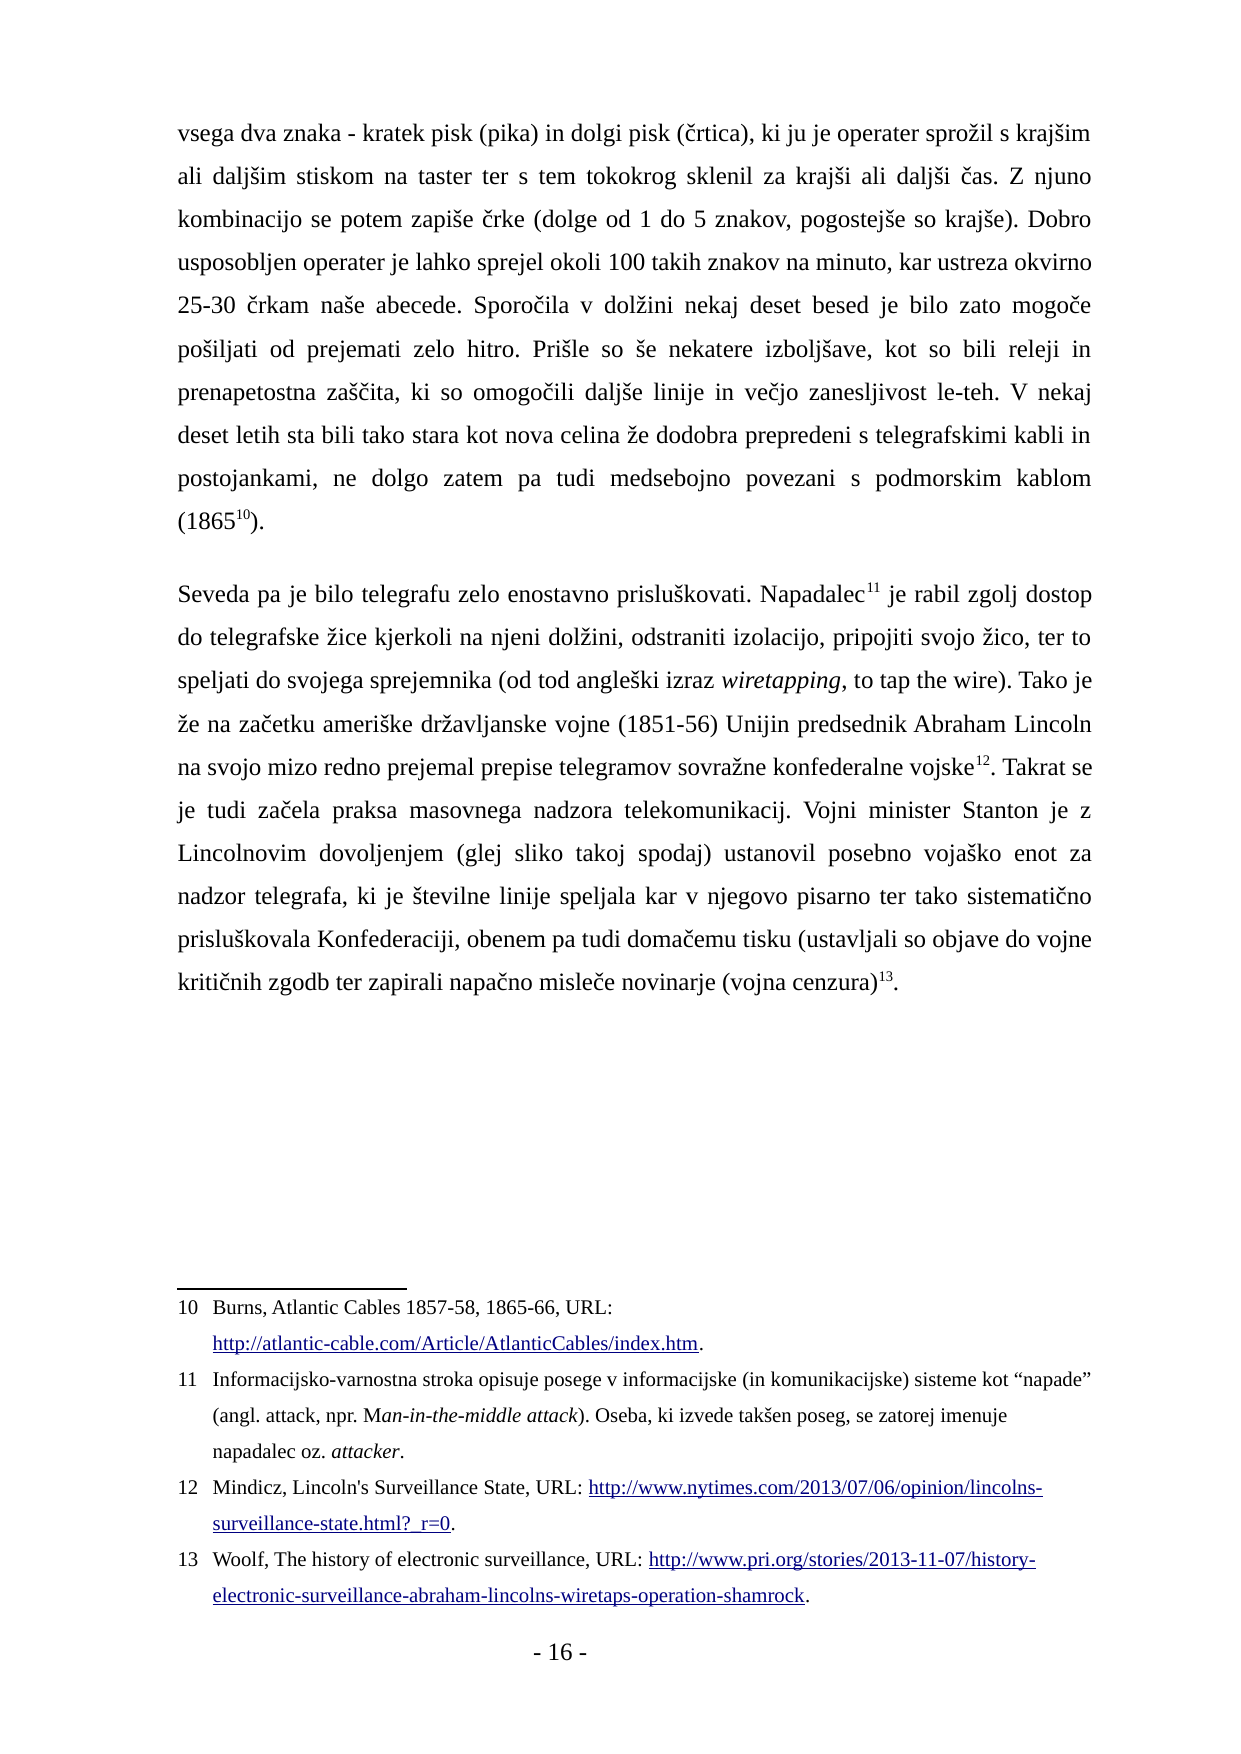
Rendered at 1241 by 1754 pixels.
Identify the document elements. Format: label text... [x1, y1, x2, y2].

text Informacijsko-varnostna stroka opisuje posege v informacijske (in komunikacijske) sisteme kot “napade” (angl. attack, npr. Man-in-the-middle attack). Oseba, ki izvede takšen poseg, se zatorej imenuje napadalec oz. attacker. [177, 1367, 1093, 1463]
text Seveda pa je bilo telegrafu zelo enostavno prisluškovati. Napadalec je rabil zgolj dostop do telegrafske žice kjerkoli na njeni dolžini, odstraniti izolacijo, pripojiti svojo žico, ter to speljati do svojega sprejemnika (od tod angleški izraz wiretapping, to tap the wire). Tako je že na začetku ameriške državljanske vojne (1851-56) Unijin predsednik Abraham Lincoln na svojo mizo redno prejemal prepise telegramov sovražne konfederalne vojske. Takrat se je tudi začela praksa masovnega nadzora telekomunikacij. Vojni minister Stanton je z Lincolnovim dovoljenjem (glej sliko takoj spodaj) ustanovil posebno vojaško enot za nadzor telegrafa, ki je številne linije speljala kar v njegovo pisarno ter tako sistematično prisluškovala Konfederaciji, obenem pa tudi domačemu tisku (ustavljali so objave do vojne kritičnih zgodb ter zapirali napačno misleče novinarje (vojna cenzura). [177, 579, 1093, 996]
text Woolf, The history of electronic surveillance, URL: http://www.pri.org/stories/2013-11-07/history-electronic-surveillance-abraham-lincolns-wiretaps-operation-shamrock. [177, 1547, 1093, 1607]
text vsega dva znaka - kratek pisk (pika) in dolgi pisk (črtica), ki ju je operater sprožil s krajšim ali daljšim stiskom na taster ter s tem tokokrog sklenil za krajši ali daljši čas. Z njuno kombinacijo se potem zapiše črke (dolge od 1 do 5 znakov, pogostejše so krajše). Dobro usposobljen operater je lahko sprejel okoli 100 takih znakov na minuto, kar ustreza okvirno 25-30 črkam naše abecede. Sporočila v dolžini nekaj deset besed je bilo zato mogoče pošiljati od prejemati zelo hitro. Prišle so še nekatere izboljšave, kot so bili releji in prenapetostna zaščita, ki so omogočili daljše linije in večjo zanesljivost le-teh. V nekaj deset letih sta bili tako stara kot nova celina že dodobra prepredeni s telegrafskimi kabli in postojankami, ne dolgo zatem pa tudi medsebojno povezani s podmorskim kablom (1865). [177, 118, 1093, 535]
text Burns, Atlantic Cables 1857-58, 1865-66, URL: http://atlantic-cable.com/Article/AtlanticCables/index.htm. [177, 1295, 1093, 1355]
text Mindicz, Lincoln's Surveillance State, URL: http://www.nytimes.com/2013/07/06/opinion/lincolns-surveillance-state.html?_r=0. [177, 1475, 1093, 1535]
